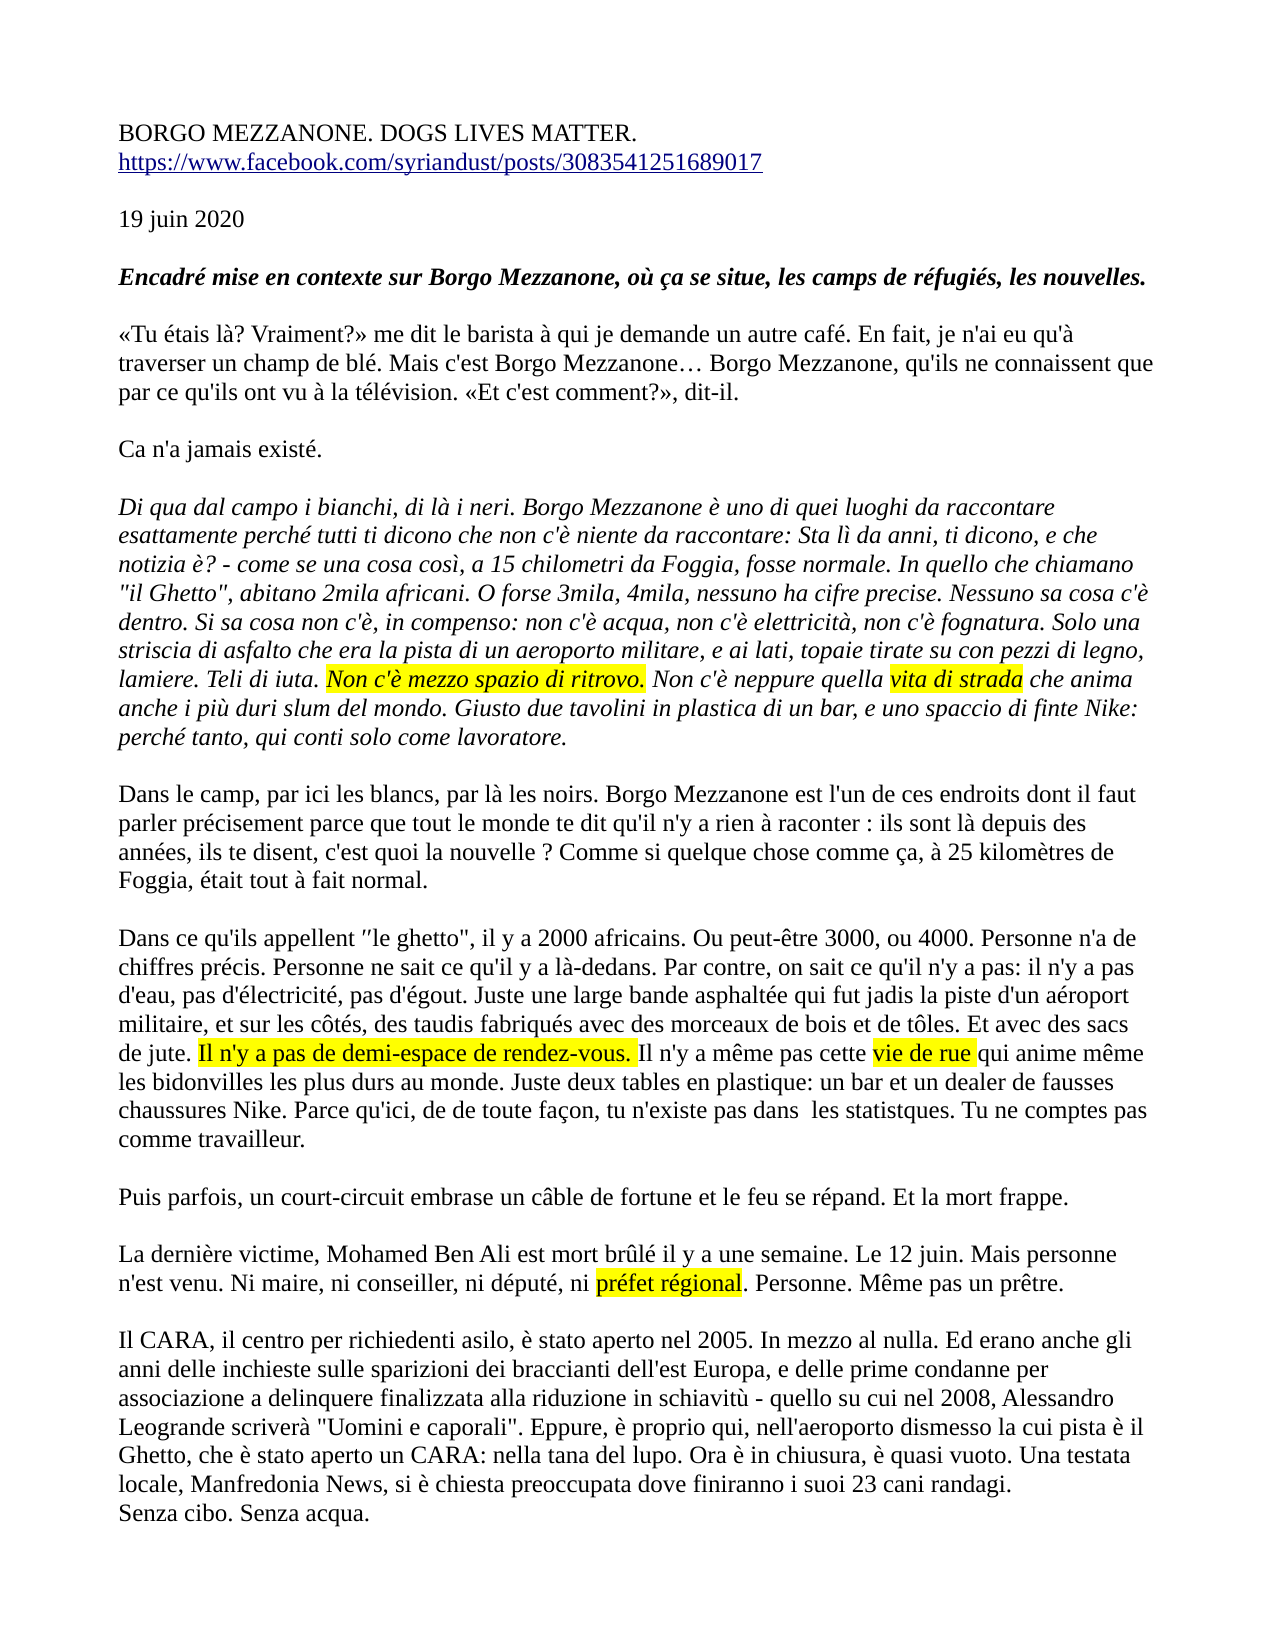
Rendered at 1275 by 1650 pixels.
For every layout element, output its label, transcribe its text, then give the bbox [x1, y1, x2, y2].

text La dernière victime, Mohamed Ben Ali est mort brûlé il y a une semaine. Le 12 juin. Mais personne n'est venu. Ni maire, ni conseiller, ni député, ni préfet régional. Personne. Même pas un prêtre. [118, 1239, 1157, 1297]
text Dans le camp, par ici les blancs, par là les noirs. Borgo Mezzanone est l'un de ces endroits dont il faut parler précisement parce que tout le monde te dit qu'il n'y a rien à raconter : ils sont là depuis des années, ils te disent, c'est quoi la nouvelle ? Comme si quelque chose comme ça, à 25 kilomètres de Foggia, était tout à fait normal. [118, 779, 1157, 894]
text 19 juin 2020 [118, 204, 1157, 233]
text Senza cibo. Senza acqua. [118, 1498, 1157, 1527]
text Ca n'a jamais existé. [118, 434, 1157, 463]
text BORGO MEZZANONE. DOGS LIVES MATTER. [118, 118, 1157, 147]
text «Tu étais là? Vraiment?» me dit le barista à qui je demande un autre café. En fait, je n'ai eu qu'à traverser un champ de blé. Mais c'est Borgo Mezzanone… Borgo Mezzanone, qu'ils ne connaissent que par ce qu'ils ont vu à la télévision. «Et c'est comment?», dit-il. [118, 319, 1157, 406]
text https://www.facebook.com/syriandust/posts/3083541251689017 [118, 147, 1157, 176]
text Encadré mise en contexte sur Borgo Mezzanone, où ça se situe, les camps de réfugiés, les nouvelles. [118, 262, 1157, 291]
text Puis parfois, un court-circuit embrase un câble de fortune et le feu se répand. Et la mort frappe. [118, 1182, 1157, 1211]
text Di qua dal campo i bianchi, di là i neri. Borgo Mezzanone è uno di quei luoghi da raccontare esattamente perché tutti ti dicono che non c'è niente da raccontare: Sta lì da anni, ti dicono, e che notizia è? - come se una cosa così, a 15 chilometri da Foggia, fosse normale. In quello che chiamano "il Ghetto", abitano 2mila africani. O forse 3mila, 4mila, nessuno ha cifre precise. Nessuno sa cosa c'è dentro. Si sa cosa non c'è, in compenso: non c'è acqua, non c'è elettricità, non c'è fognatura. Solo una striscia di asfalto che era la pista di un aeroporto militare, e ai lati, topaie tirate su con pezzi di legno, lamiere. Teli di iuta. Non c'è mezzo spazio di ritrovo. Non c'è neppure quella vita di strada che anima anche i più duri slum del mondo. Giusto due tavolini in plastica di un bar, e uno spaccio di finte Nike: perché tanto, qui conti solo come lavoratore. [118, 492, 1157, 751]
text Il CARA, il centro per richiedenti asilo, è stato aperto nel 2005. In mezzo al nulla. Ed erano anche gli anni delle inchieste sulle sparizioni dei braccianti dell'est Europa, e delle prime condanne per associazione a delinquere finalizzata alla riduzione in schiavitù - quello su cui nel 2008, Alessandro Leogrande scriverà "Uomini e caporali". Eppure, è proprio qui, nell'aeroporto dismesso la cui pista è il Ghetto, che è stato aperto un CARA: nella tana del lupo. Ora è in chiusura, è quasi vuoto. Una testata locale, Manfredonia News, si è chiesta preoccupata dove finiranno i suoi 23 cani randagi. [118, 1326, 1157, 1498]
text Dans ce qu'ils appellent ′′le ghetto", il y a 2000 africains. Ou peut-être 3000, ou 4000. Personne n'a de chiffres précis. Personne ne sait ce qu'il y a là-dedans. Par contre, on sait ce qu'il n'y a pas: il n'y a pas d'eau, pas d'électricité, pas d'égout. Juste une large bande asphaltée qui fut jadis la piste d'un aéroport militaire, et sur les côtés, des taudis fabriqués avec des morceaux de bois et de tôles. Et avec des sacs de jute. Il n'y a pas de demi-espace de rendez-vous. Il n'y a même pas cette vie de rue qui anime même les bidonvilles les plus durs au monde. Juste deux tables en plastique: un bar et un dealer de fausses chaussures Nike. Parce qu'ici, de de toute façon, tu n'existe pas dans les statistques. Tu ne comptes pas comme travailleur. [118, 923, 1157, 1153]
